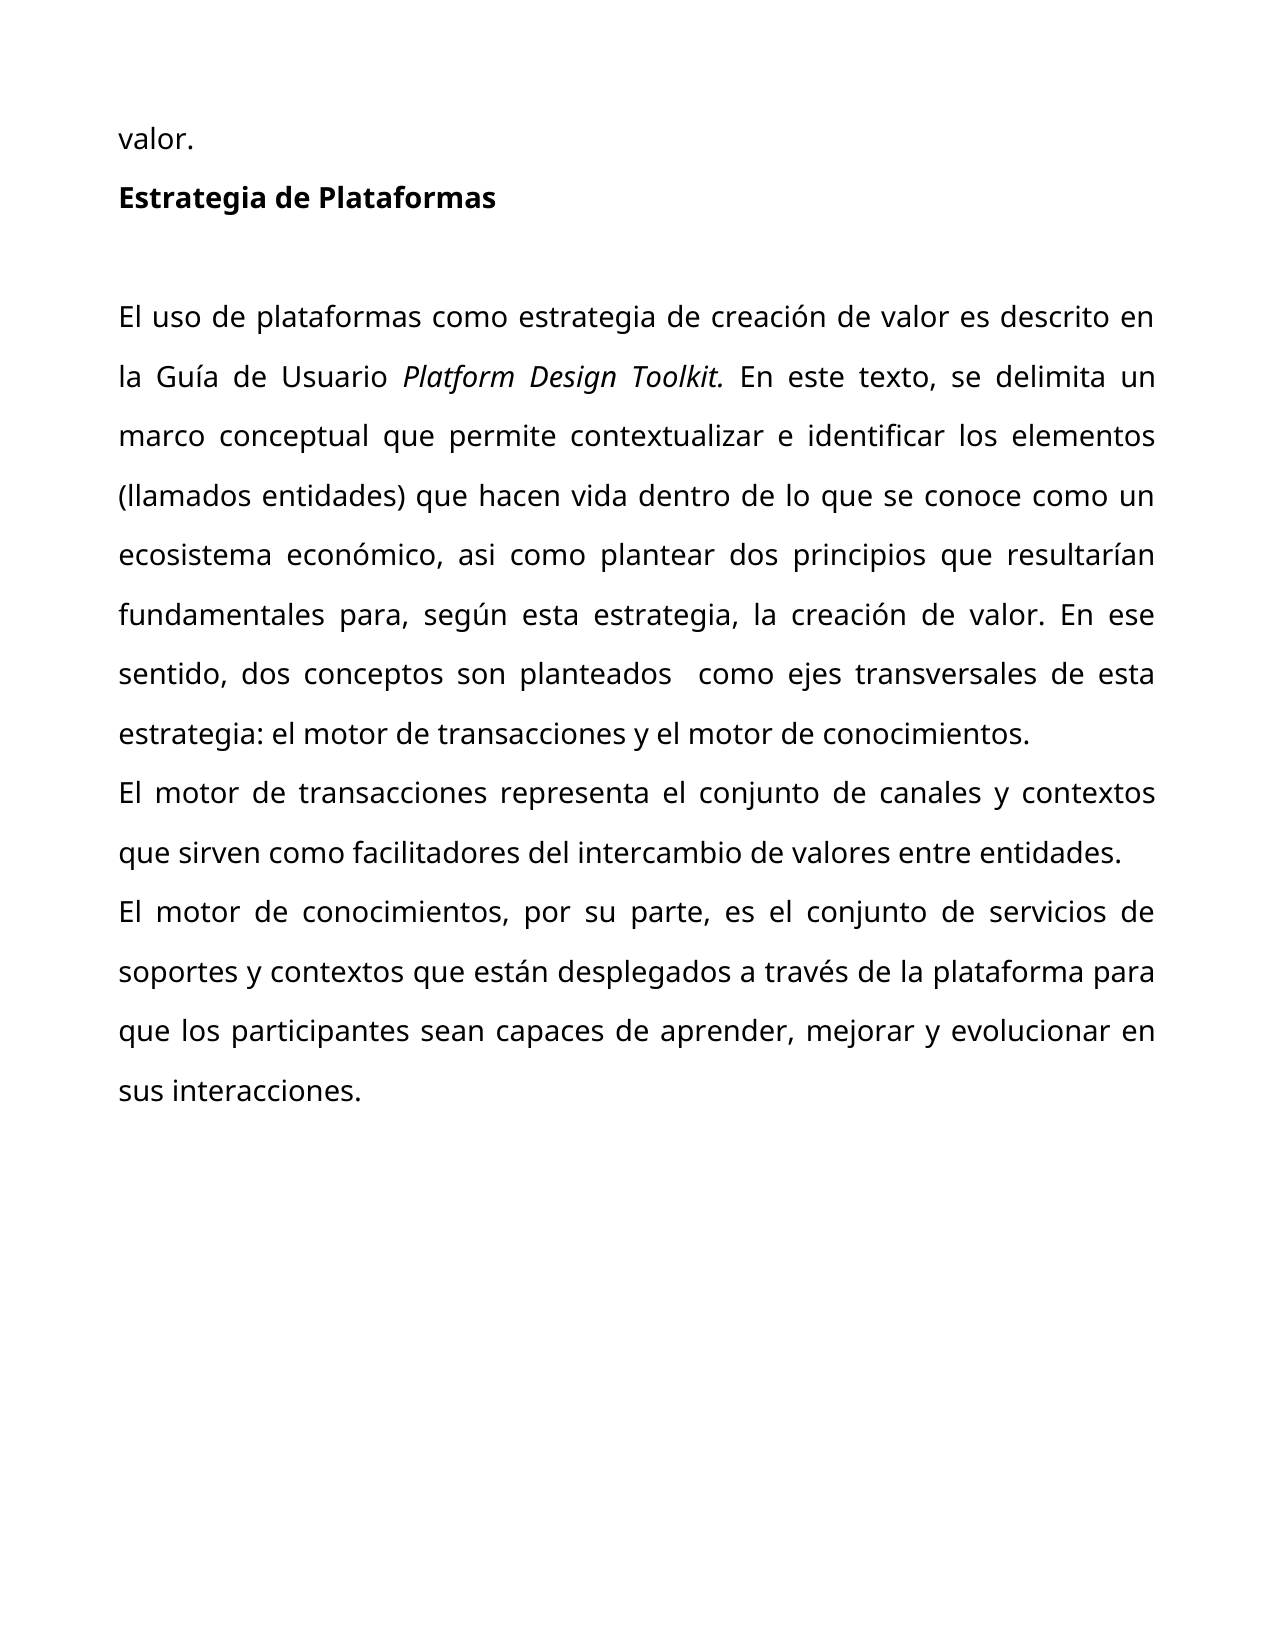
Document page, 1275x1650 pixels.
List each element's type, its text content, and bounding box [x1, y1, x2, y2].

text El motor de transacciones representa el conjunto de canales y contextos que sirven como facilitadores del intercambio de valores entre entidades. [118, 772, 1157, 872]
text valor. [118, 118, 1157, 158]
text El motor de conocimientos, por su parte, es el conjunto de servicios de soportes y contextos que están desplegados a través de la plataforma para que los participantes sean capaces de aprender, mejorar y evolucionar en sus interacciones. [118, 891, 1157, 1109]
text Estrategia de Plataformas [118, 178, 1157, 217]
text El uso de plataformas como estrategia de creación de valor es descrito en la Guía de Usuario Platform Design Toolkit. En este texto, se delimita un marco conceptual que permite contextualizar e identificar los elementos (llamados entidades) que hacen vida dentro de lo que se conoce como un ecosistema económico, asi como plantear dos principios que resultarían fundamentales para, según esta estrategia, la creación de valor. En ese sentido, dos conceptos son planteados como ejes transversales de esta estrategia: el motor de transacciones y el motor de conocimientos. [118, 297, 1157, 753]
